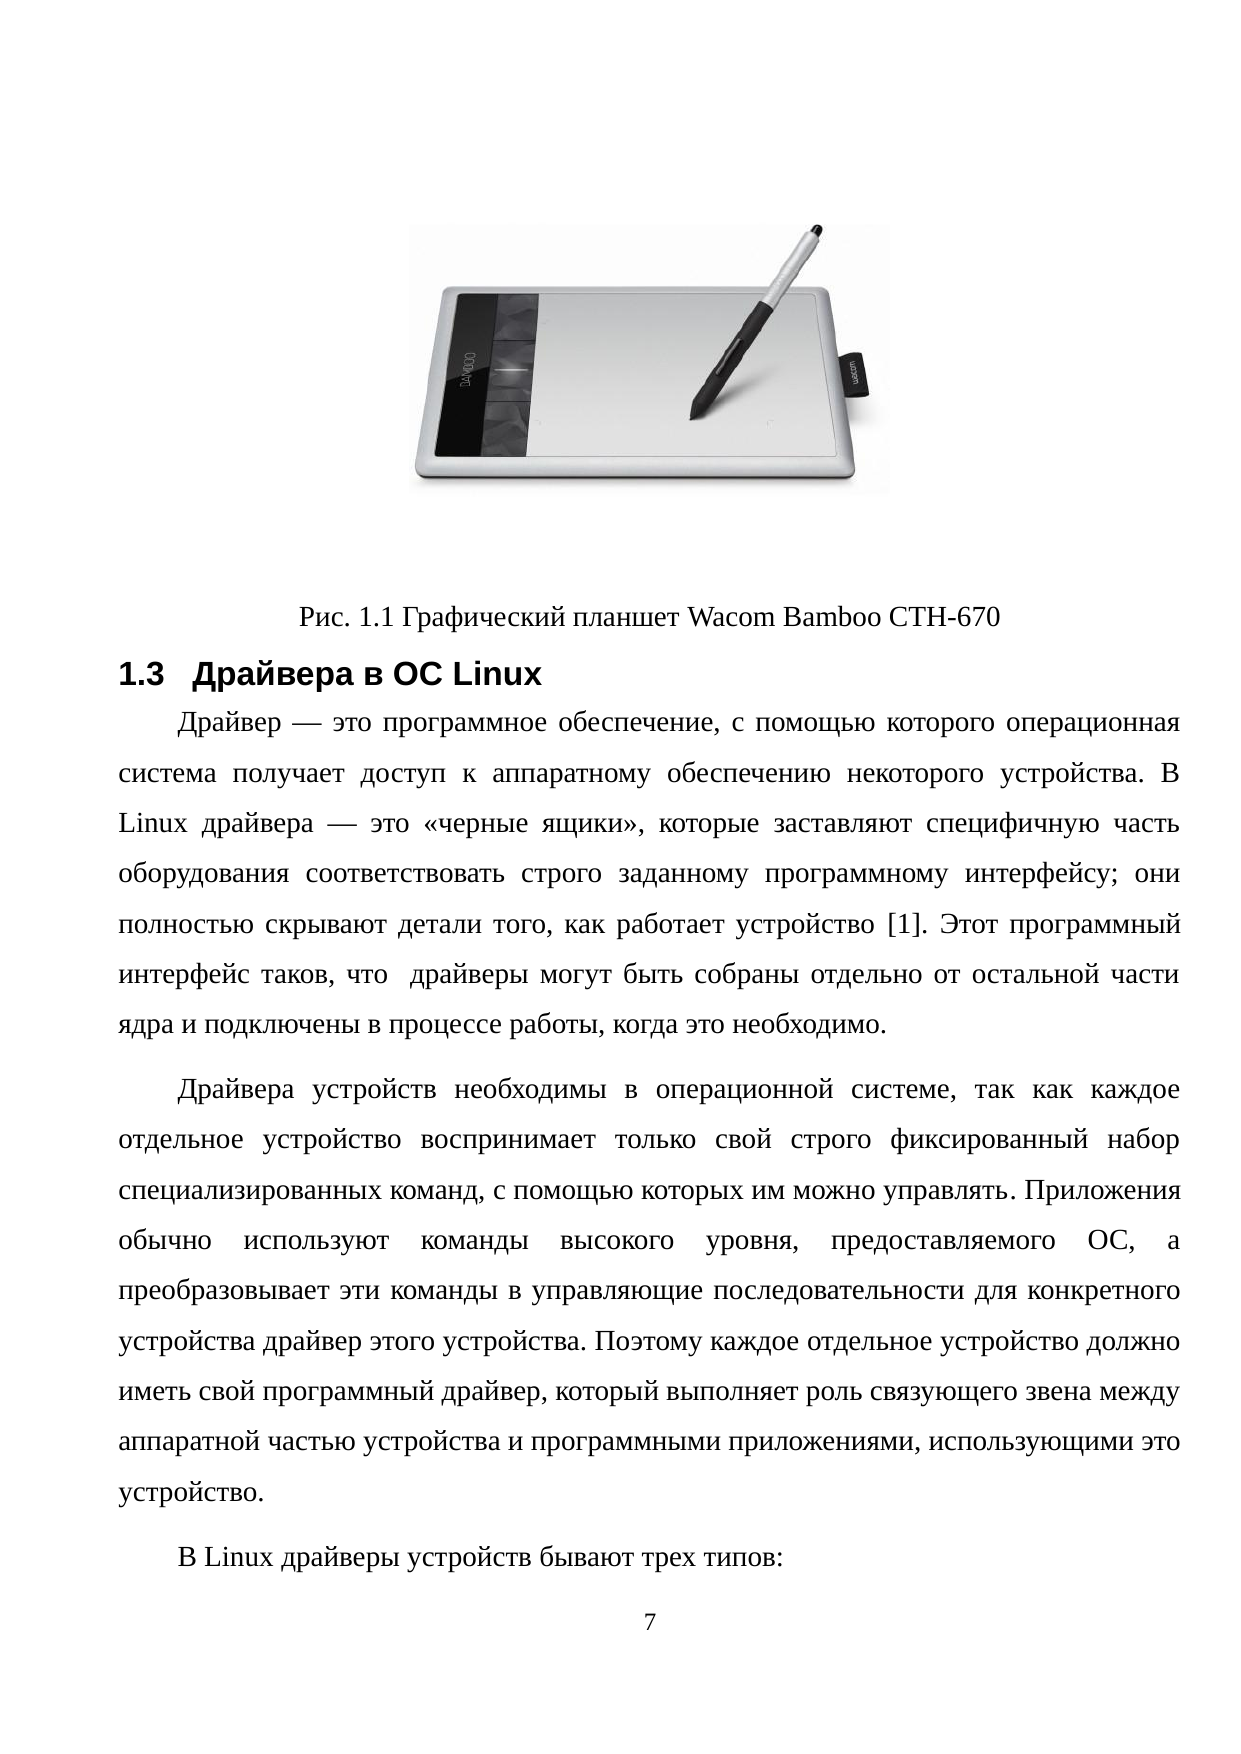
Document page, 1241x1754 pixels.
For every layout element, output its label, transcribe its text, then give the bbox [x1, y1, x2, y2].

table_header Рис. 1.1 Графический планшет Wacom Bamboo CTH-670 [118, 118, 1181, 632]
text Драйвер — это программное обеспечение, с помощью которого операционная система получает доступ к аппаратному обеспечению некоторого устройства. В Linux драйвера — это «черные ящики», которые заставляют специфичную часть оборудования соответствовать строго заданному программному интерфейсу; они полностью скрывают детали того, как работает устройство [1]. Этот программный интерфейс таков, что драйверы могут быть собраны отдельно от остальной части ядра и подключены в процессе работы, когда это необходимо. [118, 704, 1181, 1040]
subtitle Драйвера в ОС Linux [118, 653, 1181, 692]
text Драйвера устройств необходимы в операционной системе, так как каждое отдельное устройство воспринимает только свой строго фиксированный набор специализированных команд, с помощью которых им можно управлять. Приложения обычно используют команды высокого уровня, предоставляемого ОС, а преобразовывает эти команды в управляющие последовательности для конкретного устройства драйвер этого устройства. Поэтому каждое отдельное устройство должно иметь свой программный драйвер, который выполняет роль связующего звена между аппаратной частью устройства и программными приложениями, использующими это устройство. [118, 1071, 1181, 1507]
picture [409, 118, 891, 599]
text В Linux драйверы устройств бывают трех типов: [118, 1539, 1181, 1572]
